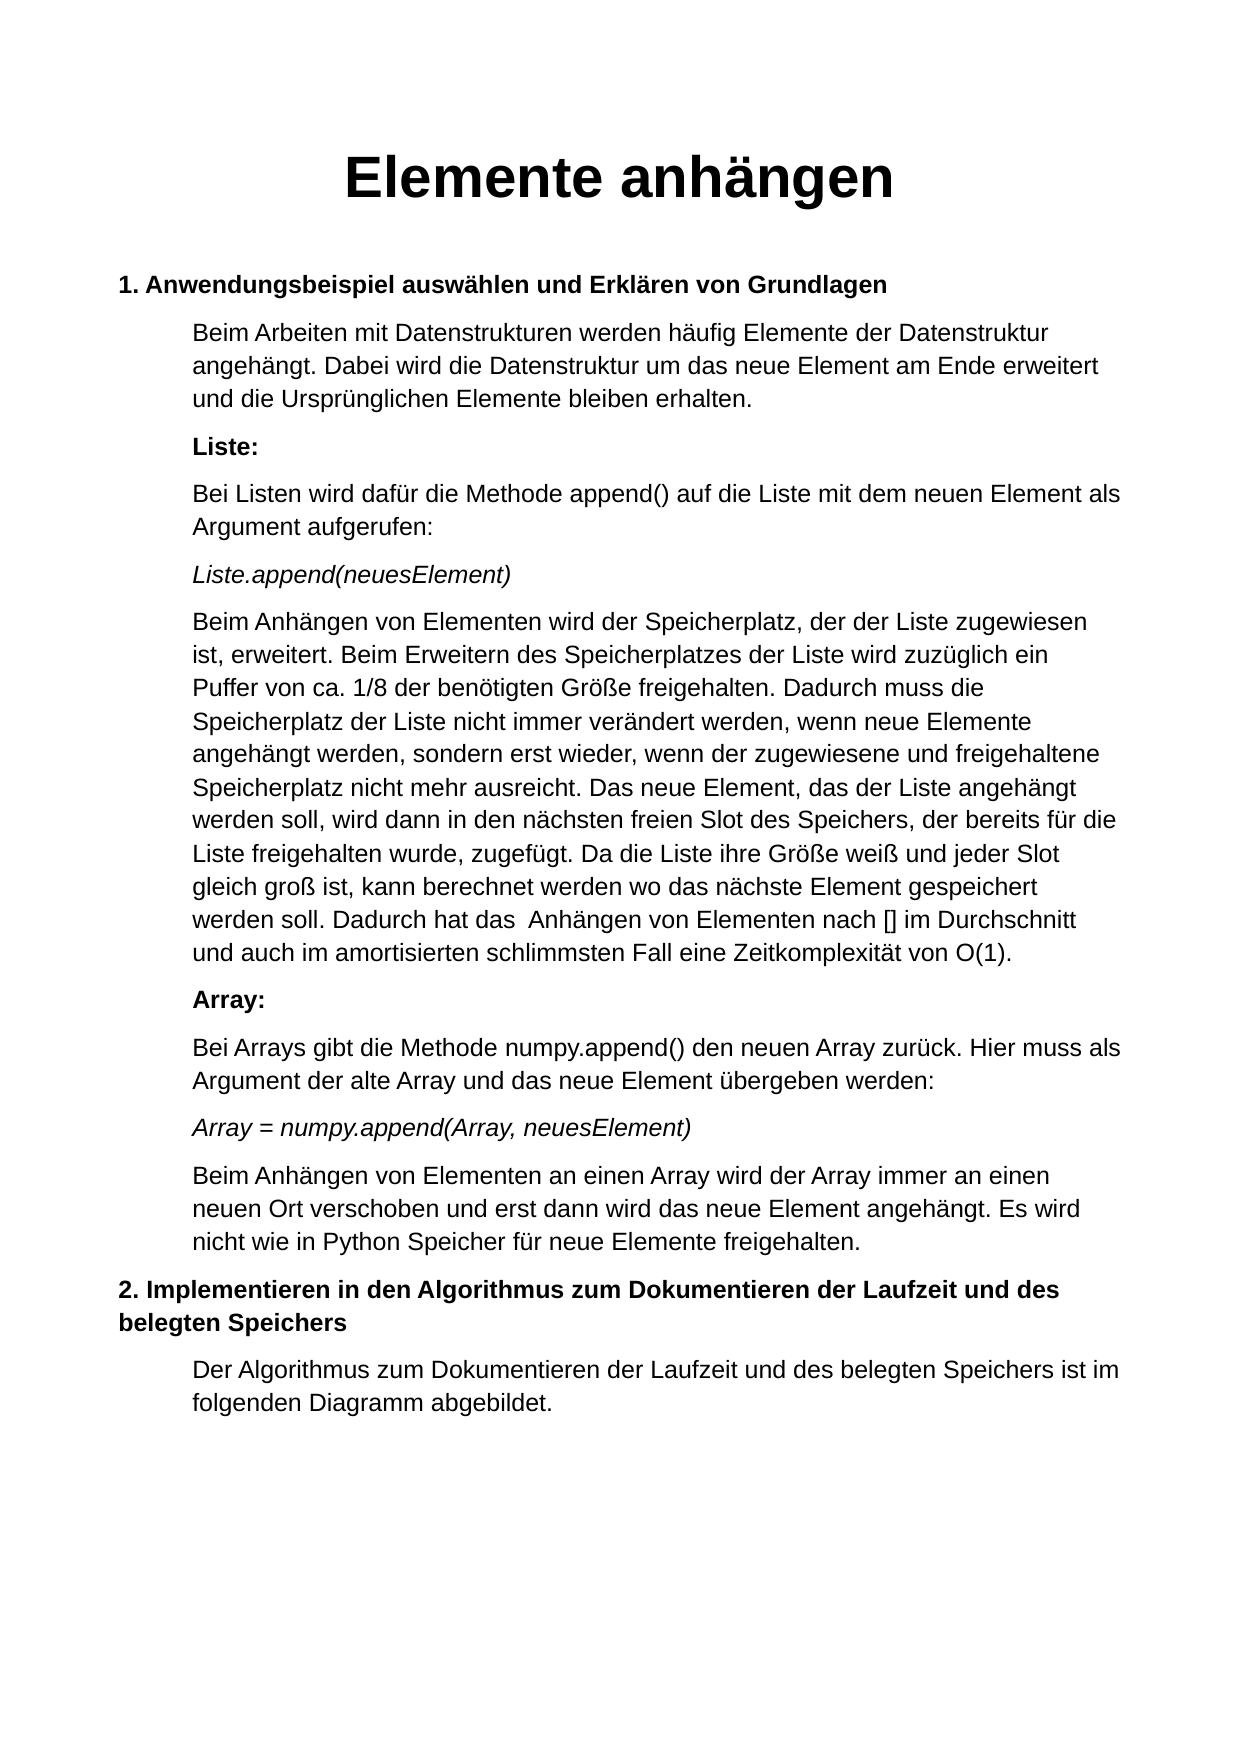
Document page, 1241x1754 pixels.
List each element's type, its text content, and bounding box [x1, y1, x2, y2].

text Beim Arbeiten mit Datenstrukturen werden häufig Elemente der Datenstruktur angehängt. Dabei wird die Datenstruktur um das neue Element am Ende erweitert und die Ursprünglichen Elemente bleiben erhalten. [192, 318, 1122, 413]
text Liste: [192, 432, 1122, 460]
text Array = numpy.append(Array, neuesElement) [192, 1113, 1122, 1142]
text Array: [192, 985, 1122, 1014]
text Beim Anhängen von Elementen an einen Array wird der Array immer an einen neuen Ort verschoben und erst dann wird das neue Element angehängt. Es wird nicht wie in Python Speicher für neue Elemente freigehalten. [192, 1161, 1122, 1256]
text 2. Implementieren in den Algorithmus zum Dokumentieren der Laufzeit und des belegten Speichers [118, 1275, 1122, 1336]
text Bei Listen wird dafür die Methode append() auf die Liste mit dem neuen Element als Argument aufgerufen: [192, 479, 1122, 541]
title Elemente anhängen [118, 143, 1122, 210]
text 1. Anwendungsbeispiel auswählen und Erklären von Grundlagen [118, 270, 1122, 299]
text Bei Arrays gibt die Methode numpy.append() den neuen Array zurück. Hier muss als Argument der alte Array und das neue Element übergeben werden: [192, 1033, 1122, 1094]
text Liste.append(neuesElement) [192, 560, 1122, 588]
text Beim Anhängen von Elementen wird der Speicherplatz, der der Liste zugewiesen ist, erweitert. Beim Erweitern des Speicherplatzes der Liste wird zuzüglich ein Puffer von ca. 1/8 der benötigten Größe freigehalten. Dadurch muss die Speicherplatz der Liste nicht immer verändert werden, wenn neue Elemente angehängt werden, sondern erst wieder, wenn der zugewiesene und freigehaltene Speicherplatz nicht mehr ausreicht. Das neue Element, das der Liste angehängt werden soll, wird dann in den nächsten freien Slot des Speichers, der bereits für die Liste freigehalten wurde, zugefügt. Da die Liste ihre Größe weiß und jeder Slot gleich groß ist, kann berechnet werden wo das nächste Element gespeichert werden soll. Dadurch hat das Anhängen von Elementen nach [] im Durchschnitt und auch im amortisierten schlimmsten Fall eine Zeitkomplexität von O(1). [192, 607, 1122, 966]
text Der Algorithmus zum Dokumentieren der Laufzeit und des belegten Speichers ist im folgenden Diagramm abgebildet. [192, 1355, 1122, 1417]
